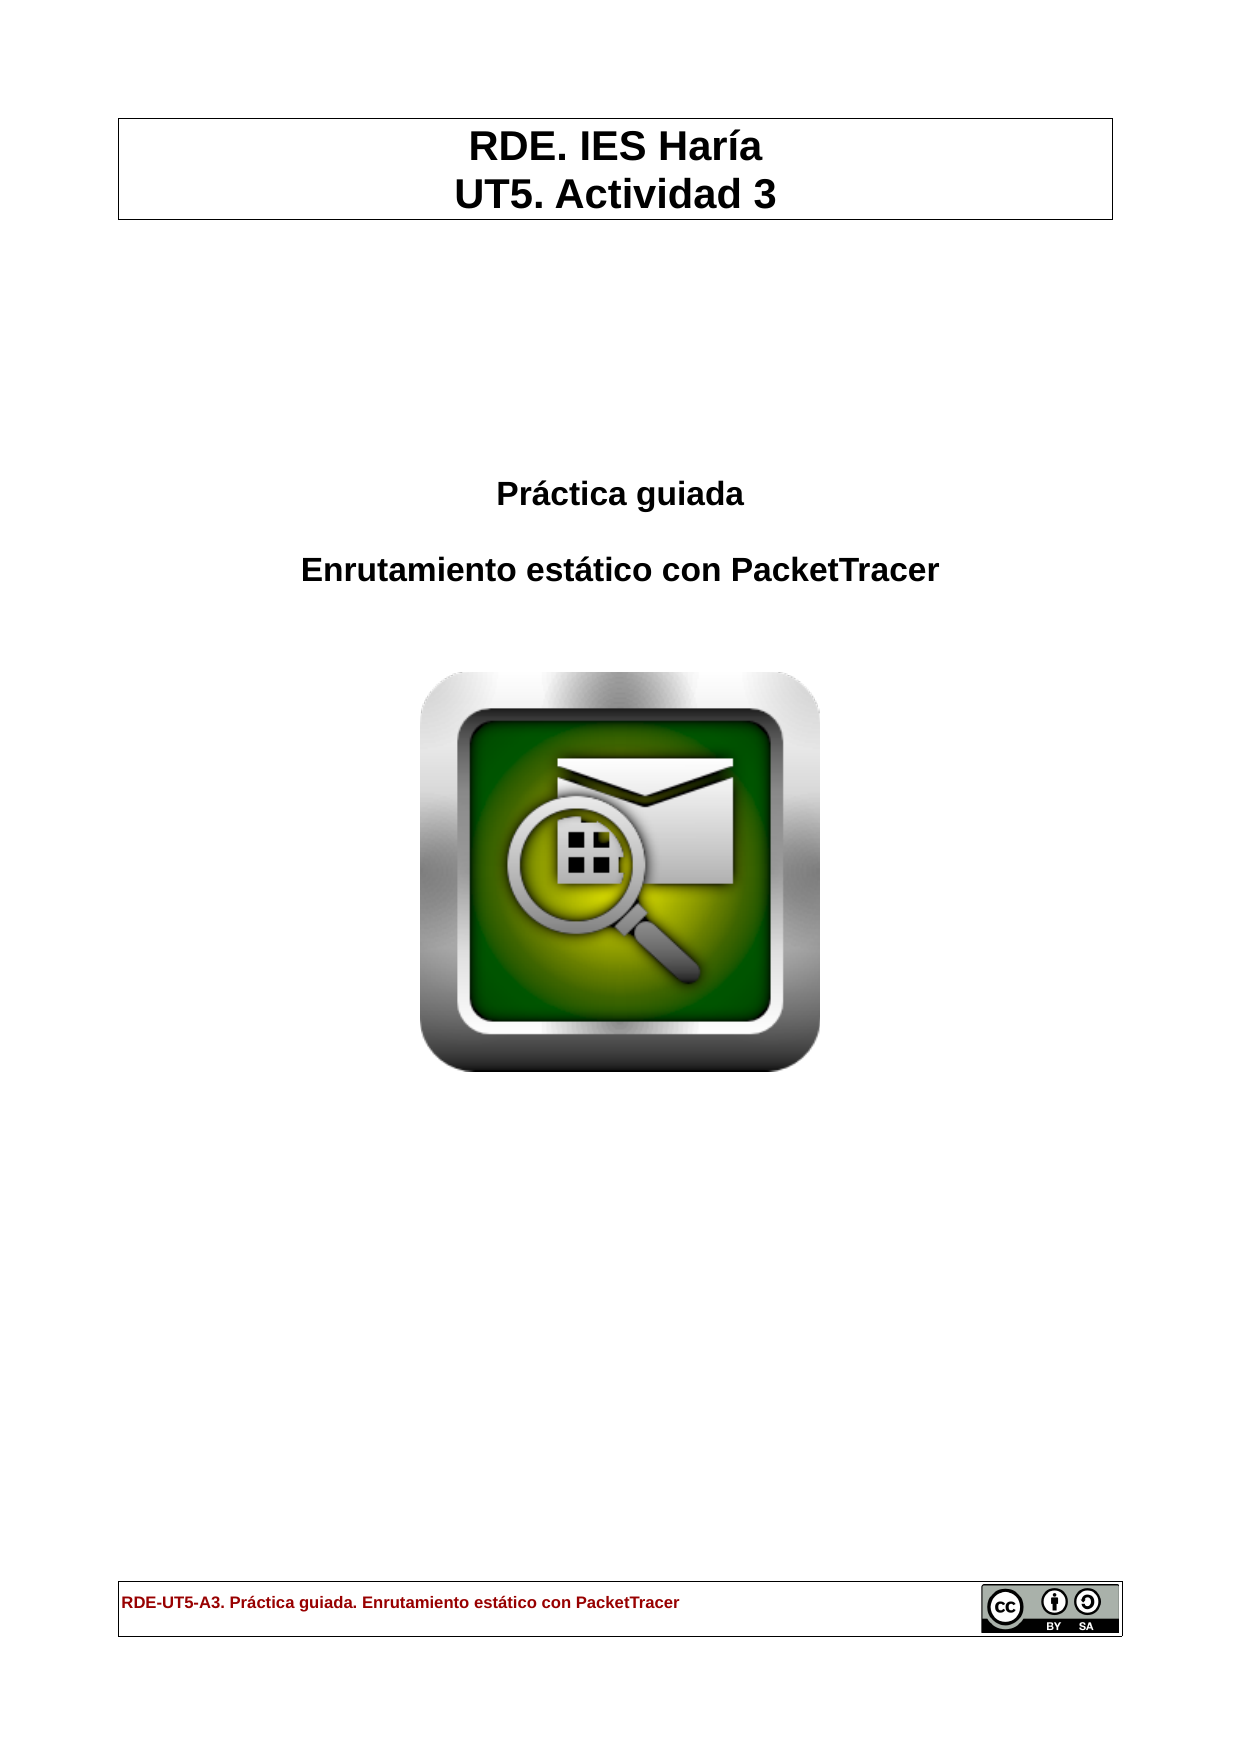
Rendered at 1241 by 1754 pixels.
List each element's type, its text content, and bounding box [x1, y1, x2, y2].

text RDE. IES Haría [119, 119, 1112, 166]
picture [981, 1584, 1119, 1633]
subtitle Enrutamiento estático con PacketTracer [118, 550, 1122, 588]
picture [420, 672, 820, 1072]
text UT5. Actividad 3 [119, 166, 1112, 219]
subtitle Práctica guiada [118, 474, 1122, 512]
